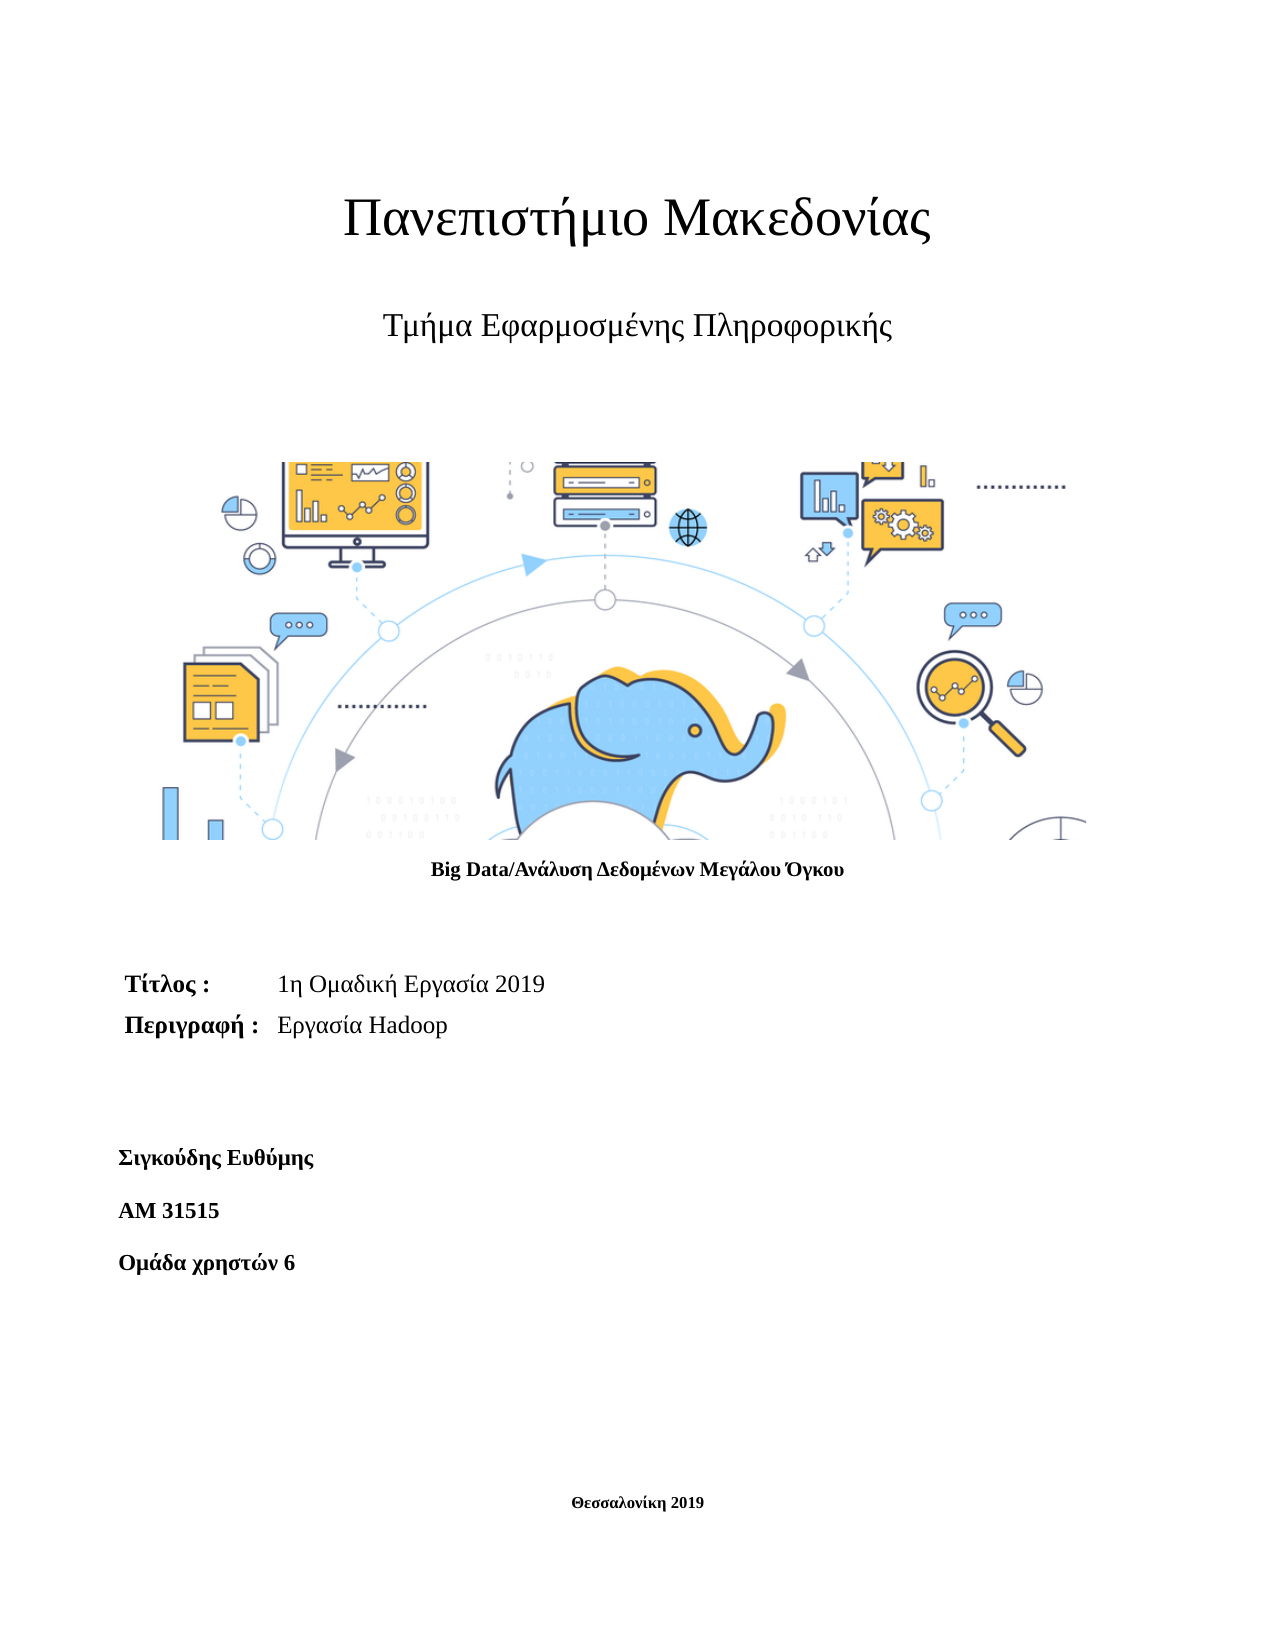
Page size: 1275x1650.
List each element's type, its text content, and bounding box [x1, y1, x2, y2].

table_cell Περιγραφή : [118, 1004, 271, 1046]
text Πανεπιστήμιο Μακεδονίας [118, 185, 1157, 247]
table_header 1η Ομαδική Εργασία 2019 [271, 963, 1157, 1004]
text Τμήμα Εφαρμοσμένης Πληροφορικής [118, 305, 1157, 343]
text Σιγκούδης Ευθύμης [118, 1144, 1157, 1170]
table_header Τίτλος : [118, 963, 271, 1004]
text ΑΜ 31515 [118, 1197, 1157, 1223]
text Big Data/Ανάλυση Δεδομένων Μεγάλου Όγκου [118, 857, 1157, 881]
text Θεσσαλονίκη 2019 [118, 1492, 1157, 1512]
table_cell Εργασία Hadoop [271, 1004, 1157, 1046]
picture [148, 462, 1087, 840]
text Ομάδα χρηστών 6 [118, 1249, 1157, 1276]
